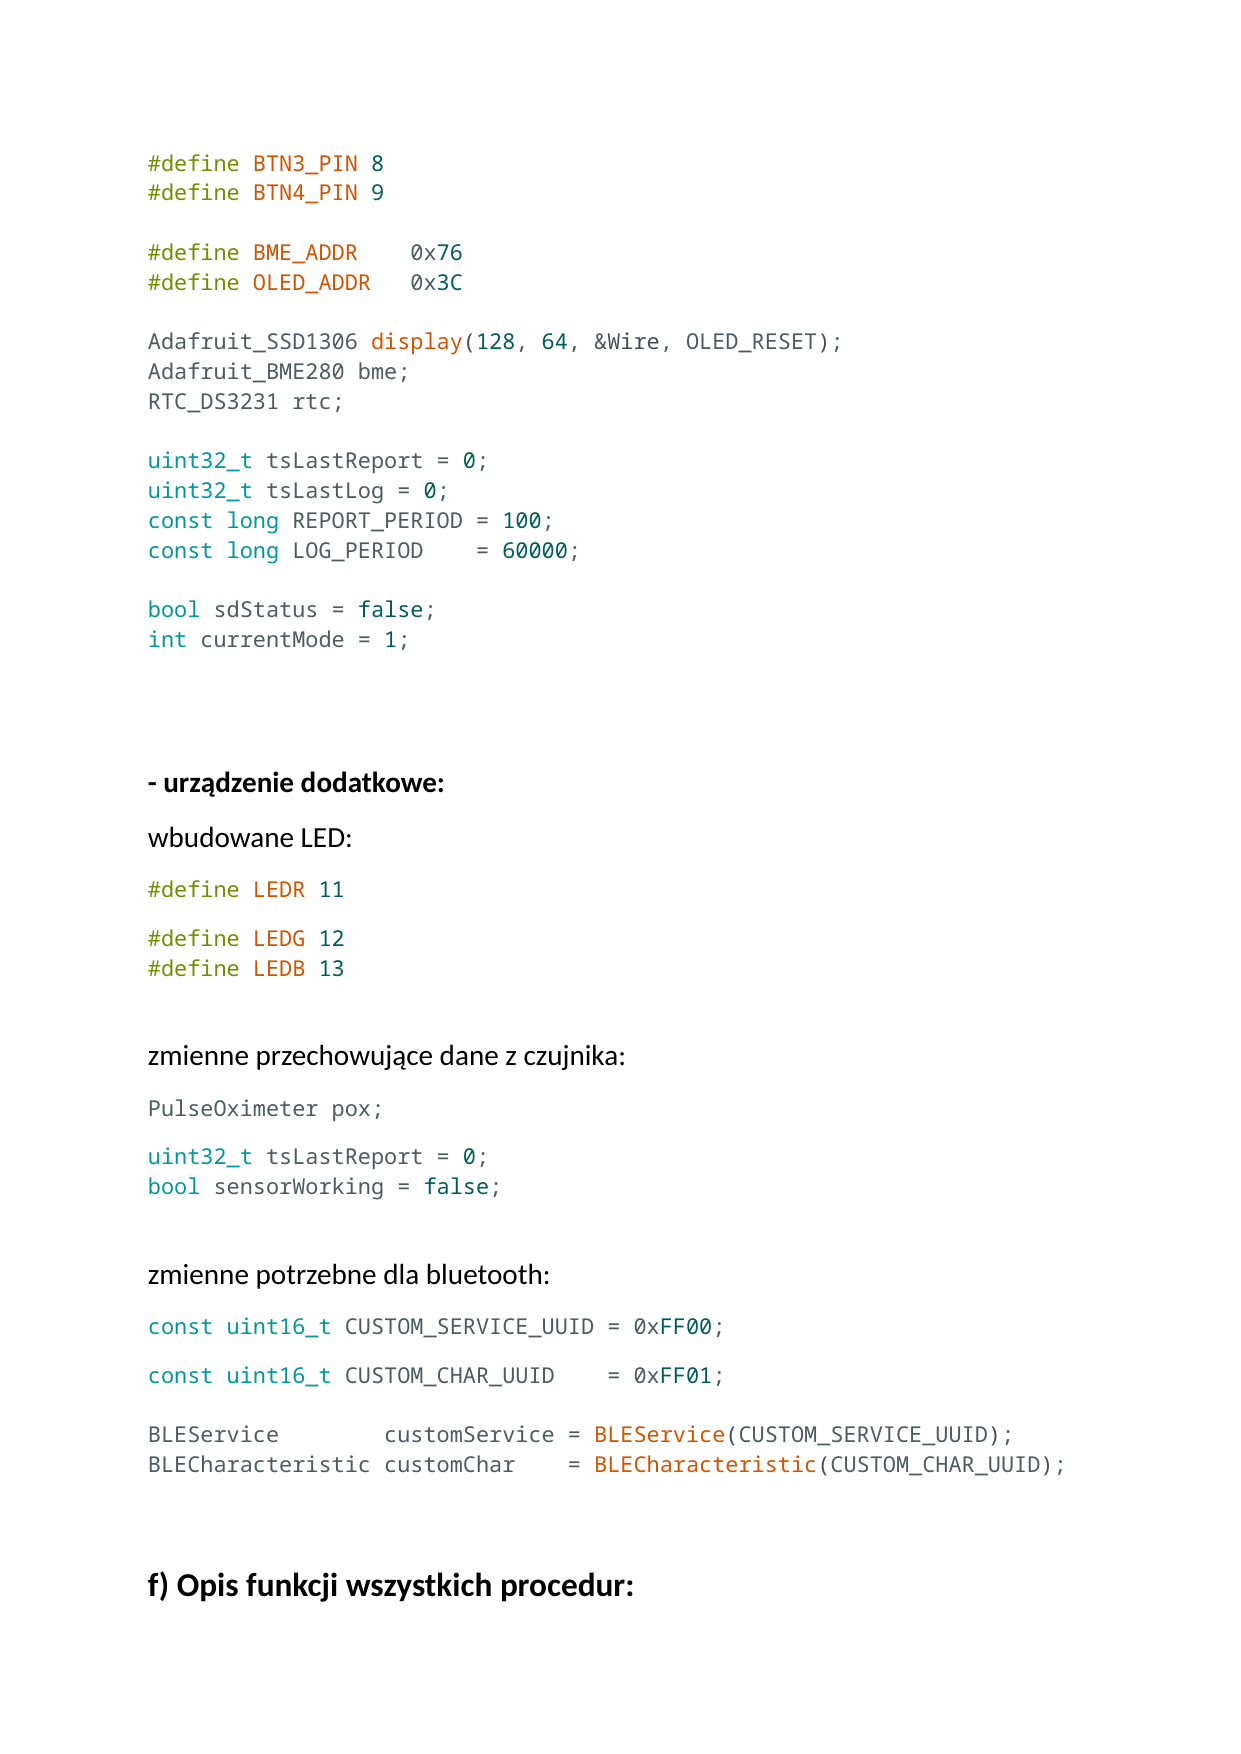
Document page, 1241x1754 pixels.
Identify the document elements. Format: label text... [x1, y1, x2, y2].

text zmienne potrzebne dla bluetooth: [148, 1256, 1093, 1292]
text - urządzenie dodatkowe: [148, 764, 1093, 799]
text Adafruit_BME280 bme; [148, 356, 1093, 386]
text BLEService customService = BLEService(CUSTOM_SERVICE_UUID); [148, 1419, 1093, 1449]
text #define LEDR 11 [148, 874, 1093, 904]
text bool sensorWorking = false; [148, 1171, 1093, 1201]
text zmienne przechowujące dane z czujnika: [148, 1037, 1093, 1073]
text const long LOG_PERIOD = 60000; [148, 534, 1093, 564]
text const uint16_t CUSTOM_CHAR_UUID = 0xFF01; [148, 1360, 1093, 1390]
text #define BTN3_PIN 8 [148, 148, 1093, 177]
text uint32_t tsLastReport = 0; [148, 1141, 1093, 1171]
text RTC_DS3231 rtc; [148, 386, 1093, 416]
text const uint16_t CUSTOM_SERVICE_UUID = 0xFF00; [148, 1311, 1093, 1341]
text #define OLED_ADDR 0x3C [148, 267, 1093, 296]
text BLECharacteristic customChar = BLECharacteristic(CUSTOM_CHAR_UUID); [148, 1449, 1093, 1479]
text uint32_t tsLastReport = 0; [148, 445, 1093, 475]
text uint32_t tsLastLog = 0; [148, 475, 1093, 505]
text PulseOximeter pox; [148, 1093, 1093, 1122]
text f) Opis funkcji wszystkich procedur: [148, 1564, 1093, 1604]
text wbudowane LED: [148, 819, 1093, 854]
text #define BME_ADDR 0x76 [148, 237, 1093, 267]
text #define LEDB 13 [148, 953, 1093, 982]
text const long REPORT_PERIOD = 100; [148, 505, 1093, 534]
text Adafruit_SSD1306 display(128, 64, &Wire, OLED_RESET); [148, 326, 1093, 356]
text bool sdStatus = false; [148, 594, 1093, 624]
text #define LEDG 12 [148, 923, 1093, 953]
text #define BTN4_PIN 9 [148, 177, 1093, 207]
text int currentMode = 1; [148, 624, 1093, 654]
